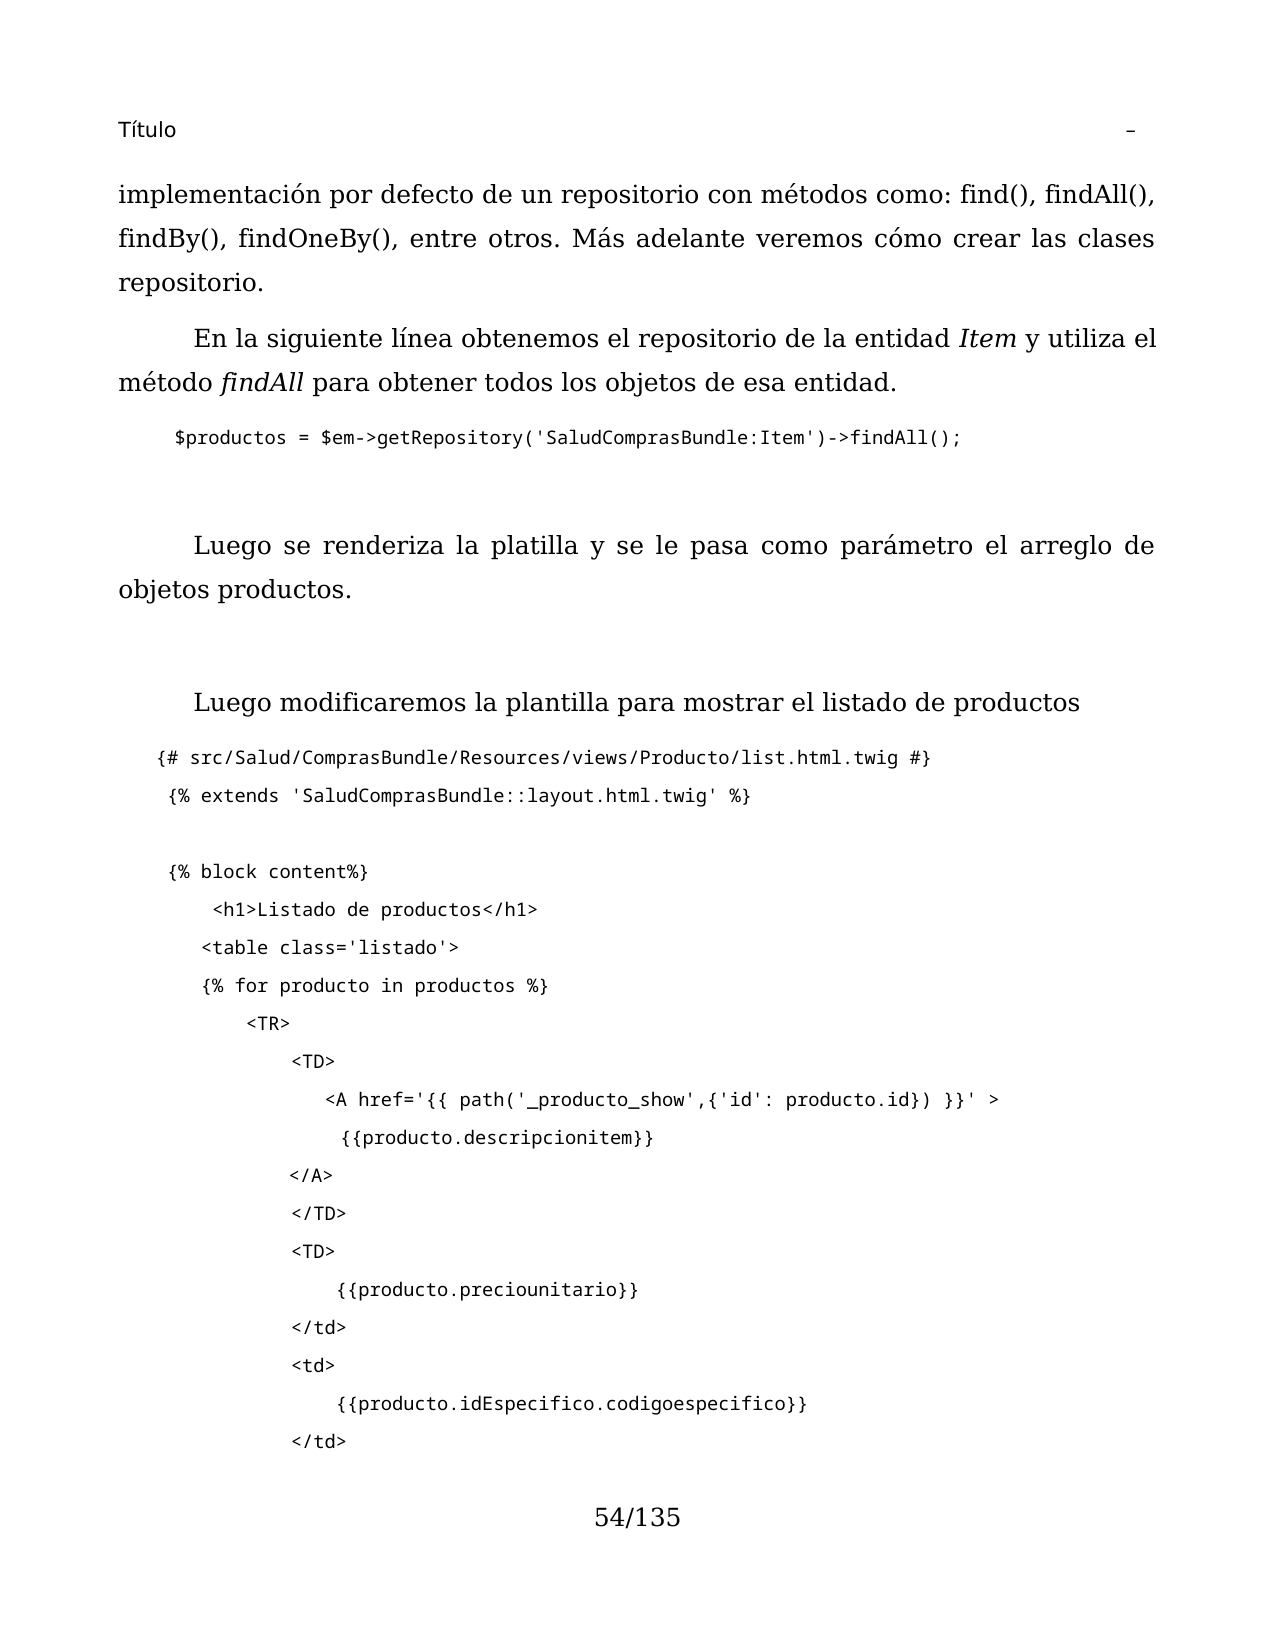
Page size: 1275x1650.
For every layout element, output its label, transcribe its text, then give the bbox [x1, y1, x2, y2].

text {{producto.descripcionitem}} [118, 1124, 1157, 1150]
text </td> [118, 1428, 1157, 1454]
text <h1>Listado de productos</h1> [118, 896, 1157, 922]
text implementación por defecto de un repositorio con métodos como: find(), findAll(), findBy(), findOneBy(), entre otros. Más adelante veremos cómo crear las clases repositorio. [118, 181, 1157, 297]
text <td> [118, 1352, 1157, 1378]
text $productos = $em->getRepository('SaludComprasBundle:Item')->findAll(); [118, 424, 1157, 450]
text </td> [118, 1314, 1157, 1340]
text <TD> [118, 1048, 1157, 1074]
text </A> [118, 1162, 1157, 1188]
text Luego modificaremos la plantilla para mostrar el listado de productos [118, 688, 1157, 717]
text En la siguiente línea obtenemos el repositorio de la entidad Item y utiliza el método findAll para obtener todos los objetos de esa entidad. [118, 324, 1157, 397]
text {% extends 'SaludComprasBundle::layout.html.twig' %} [118, 782, 1157, 807]
text <table class='listado'> [118, 934, 1157, 959]
text <A href='{{ path('_producto_show',{'id': producto.id}) }}' > [118, 1086, 1157, 1112]
text <TR> [118, 1010, 1157, 1036]
text {% block content%} [118, 858, 1157, 883]
text {{producto.preciounitario}} [118, 1276, 1157, 1302]
text Luego se renderiza la platilla y se le pasa como parámetro el arreglo de objetos productos. [118, 531, 1157, 604]
text {# src/Salud/ComprasBundle/Resources/views/Producto/list.html.twig #} [118, 744, 1157, 769]
text {% for producto in productos %} [118, 972, 1157, 998]
text </TD> [118, 1200, 1157, 1226]
text <TD> [118, 1238, 1157, 1264]
text {{producto.idEspecifico.codigoespecifico}} [118, 1390, 1157, 1416]
